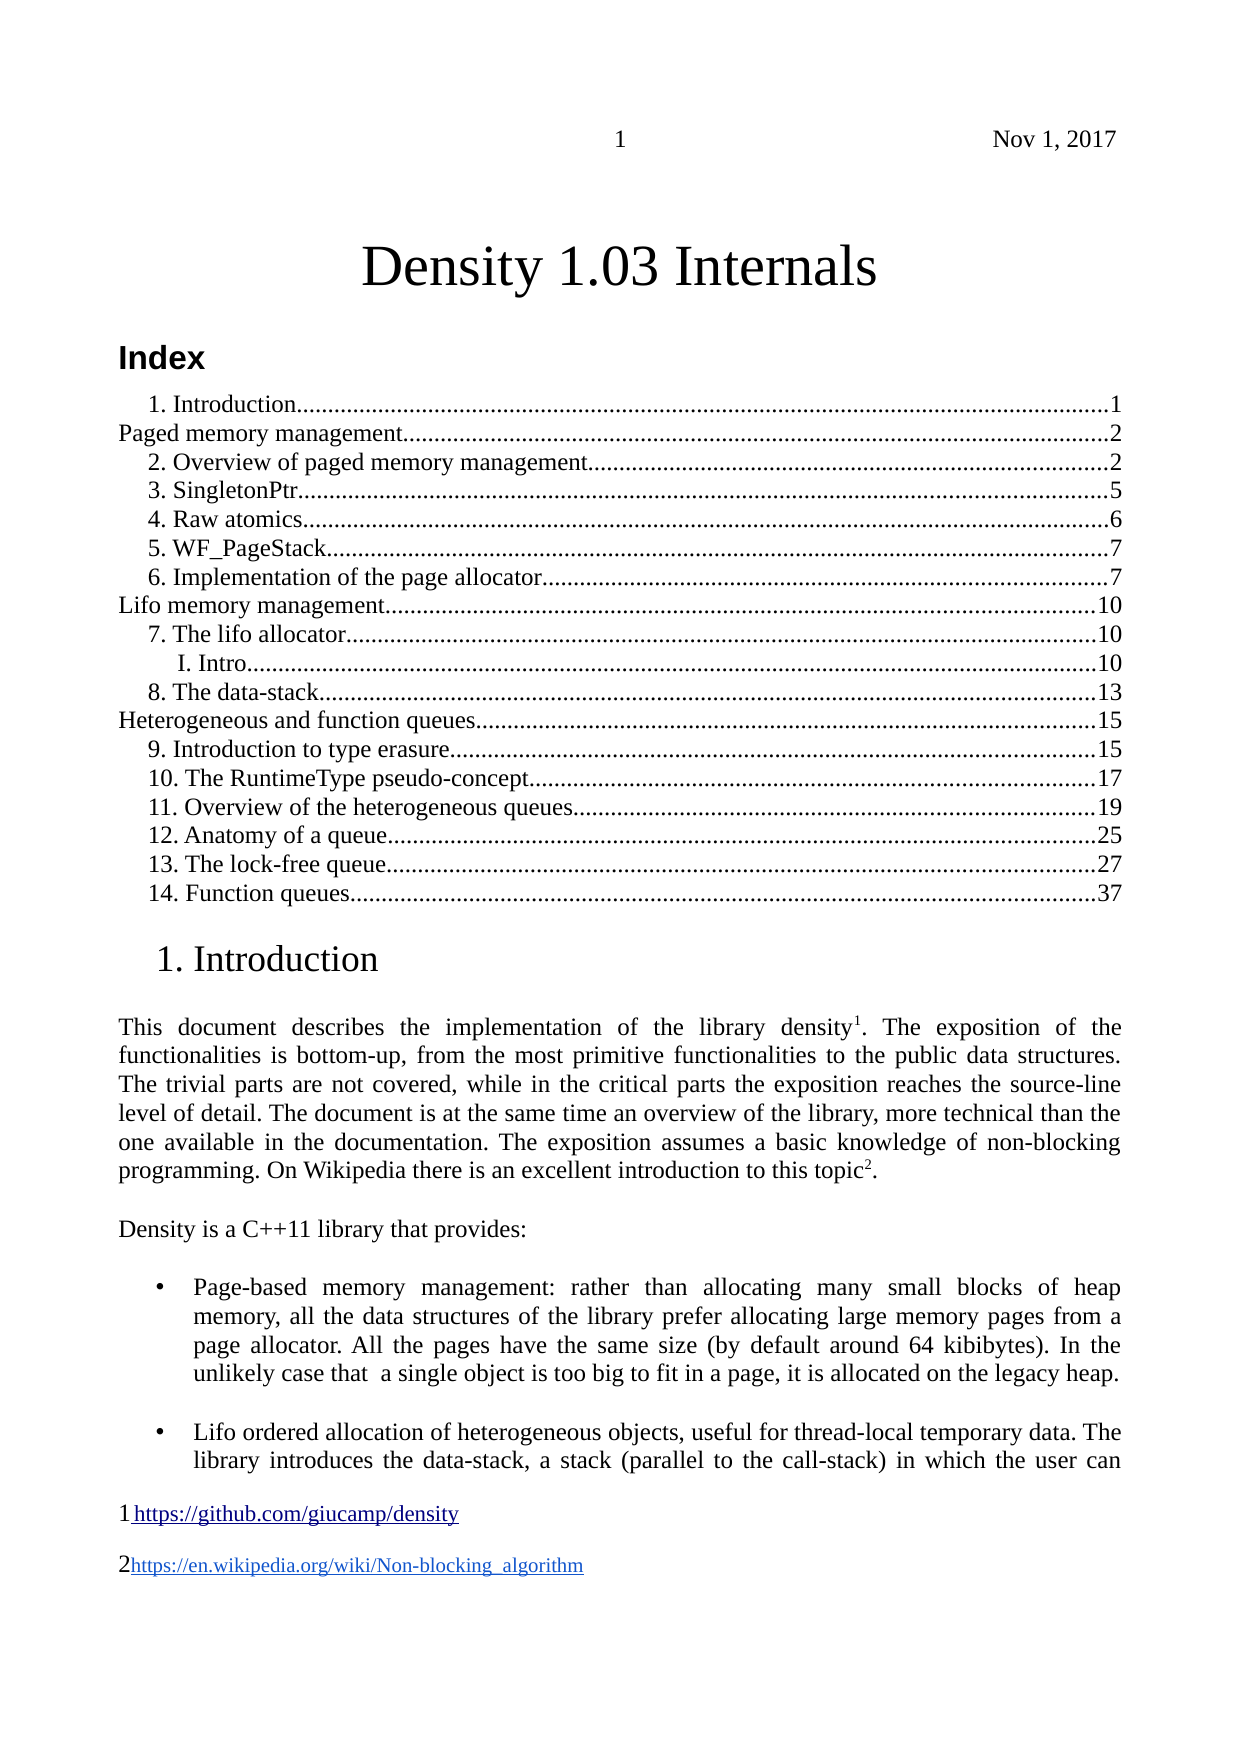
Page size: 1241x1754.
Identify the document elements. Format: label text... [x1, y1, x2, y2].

text 1. Introduction 1 [148, 389, 1122, 418]
text Paged memory management 2 [118, 418, 1122, 447]
text 10. The RuntimeType pseudo-concept 17 [148, 763, 1122, 792]
text 5. WF_PageStack 7 [148, 533, 1122, 562]
text https://en.wikipedia.org/wiki/Non-blocking_algorithm [118, 1549, 1122, 1578]
text 6. Implementation of the page allocator 7 [148, 562, 1122, 590]
subtitle Introduction [156, 936, 1122, 979]
text This document describes the implementation of the library density. The exposition of the functionalities is bottom-up, from the most primitive functionalities to the public data structures. The trivial parts are not covered, while in the critical parts the exposition reaches the source-line level of detail. The document is at the same time an overview of the library, more technical than the one available in the documentation. The exposition assumes a basic knowledge of non-blocking programming. On Wikipedia there is an excellent introduction to this topic. [118, 1012, 1122, 1184]
text Density is a C++11 library that provides: [118, 1214, 1122, 1243]
text Lifo memory management 10 [118, 590, 1122, 619]
list Page-based memory management: rather than allocating many small blocks of heap memory, all the data structures of the library prefer allocating large memory pages from a page allocator. All the pages have the same size (by default around 64 kibibytes). In the unlikely case that a single object is too big to fit in a page, it is allocated on the legacy heap. [156, 1272, 1122, 1387]
text 3. SingletonPtr 5 [148, 475, 1122, 504]
text 9. Introduction to type erasure 15 [148, 734, 1122, 763]
text 14. Function queues 37 [148, 878, 1122, 907]
text 2. Overview of paged memory management 2 [148, 447, 1122, 475]
text Heterogeneous and function queues 15 [118, 705, 1122, 734]
text 11. Overview of the heterogeneous queues 19 [148, 792, 1122, 820]
subtitle Index [118, 338, 1122, 377]
text I. Intro 10 [177, 648, 1122, 677]
text 7. The lifo allocator 10 [148, 619, 1122, 648]
text 8. The data-stack 13 [148, 677, 1122, 705]
text 4. Raw atomics 6 [148, 504, 1122, 533]
text Density 1.03 Internals [118, 231, 1122, 298]
text 13. The lock-free queue 27 [148, 849, 1122, 878]
list Lifo ordered allocation of heterogeneous objects, useful for thread-local temporary data. The library introduces the data-stack, a stack (parallel to the call-stack) in which the user can [156, 1417, 1122, 1474]
text https://github.com/giucamp/density [118, 1498, 1122, 1527]
text 12. Anatomy of a queue 25 [148, 820, 1122, 849]
